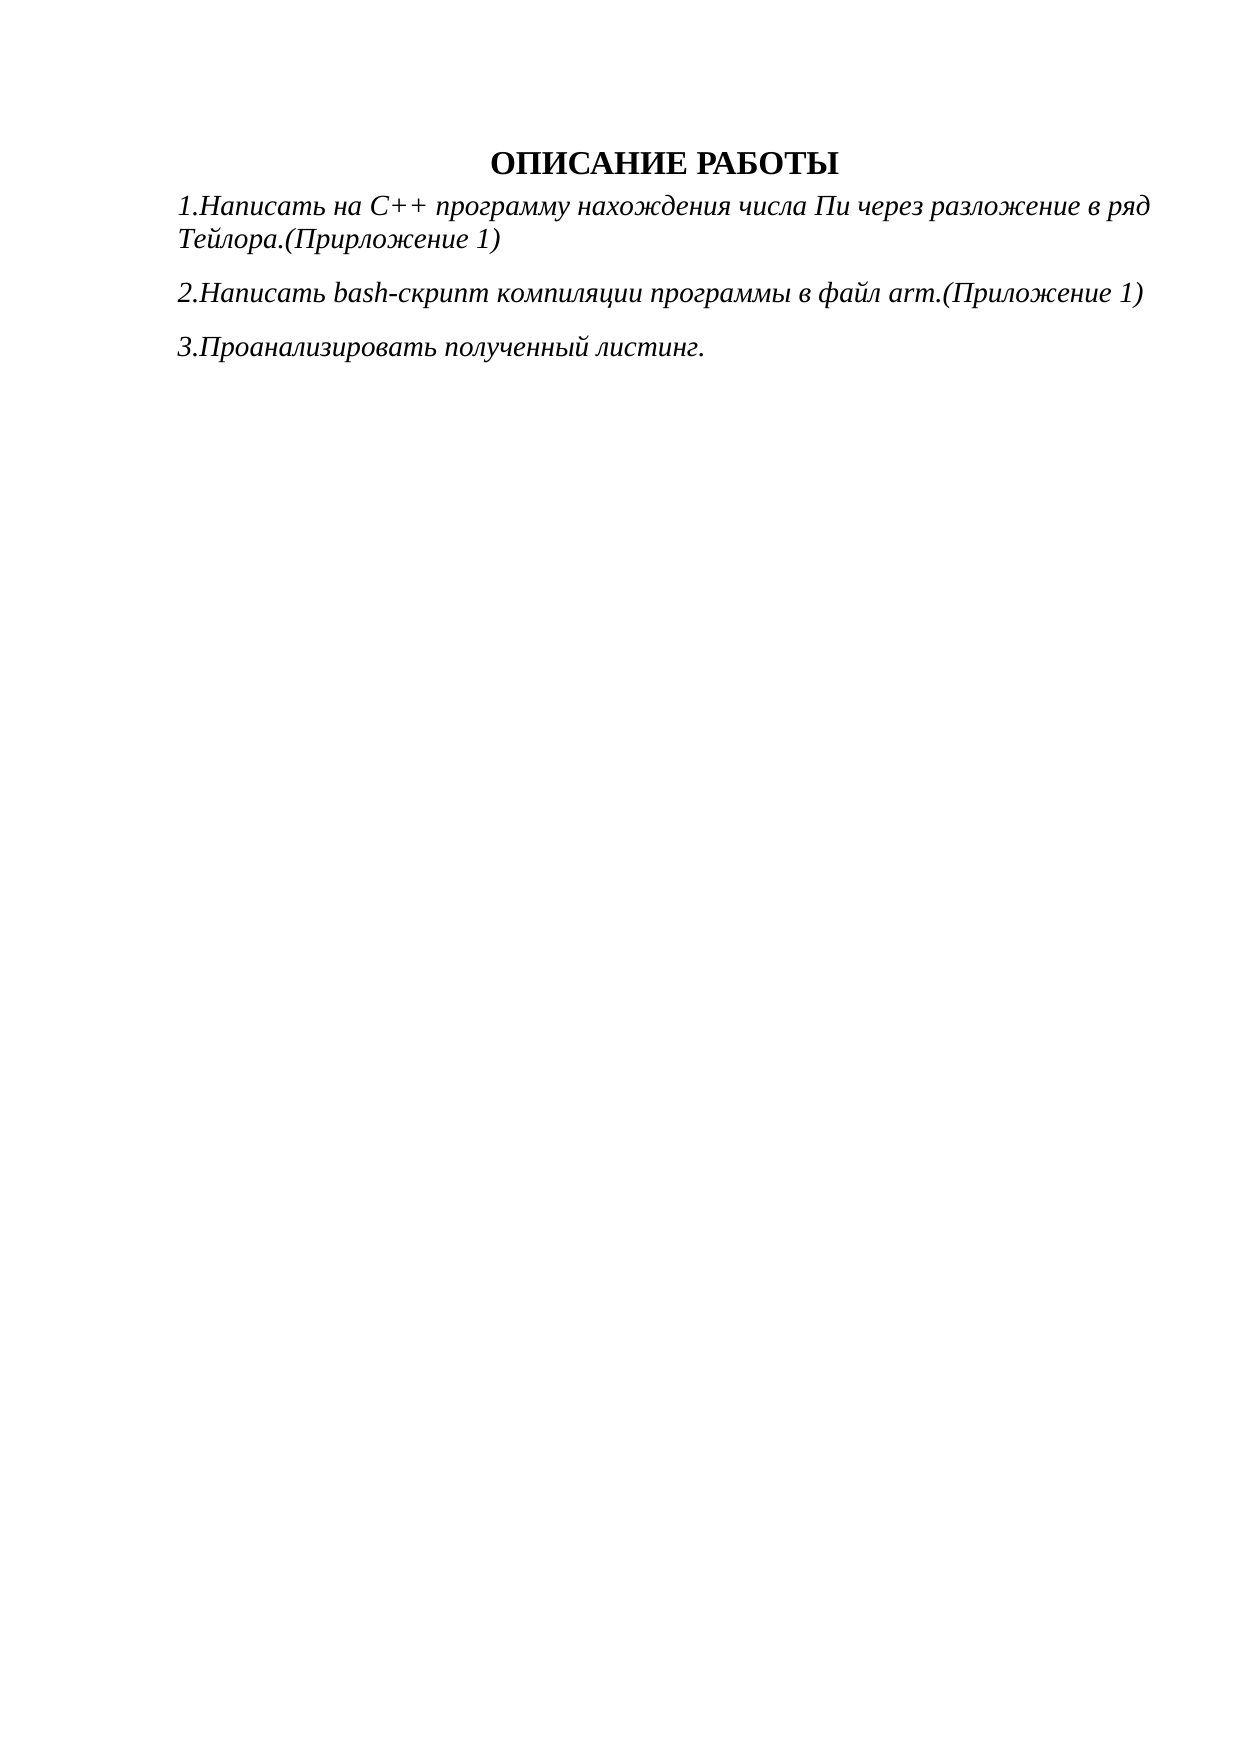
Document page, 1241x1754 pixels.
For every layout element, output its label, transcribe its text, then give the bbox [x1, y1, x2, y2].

text 3.Проанализировать полученный листинг. [177, 329, 1152, 363]
subtitle ОПИСАНИЕ РАБОТЫ [177, 143, 1152, 181]
text 2.Написать bash-скрипт компиляции программы в файл arm.(Приложение 1) [177, 275, 1152, 309]
text 1.Написать на С++ программу нахождения числа Пи через разложение в ряд Тейлора.(Прирложение 1) [177, 188, 1152, 255]
